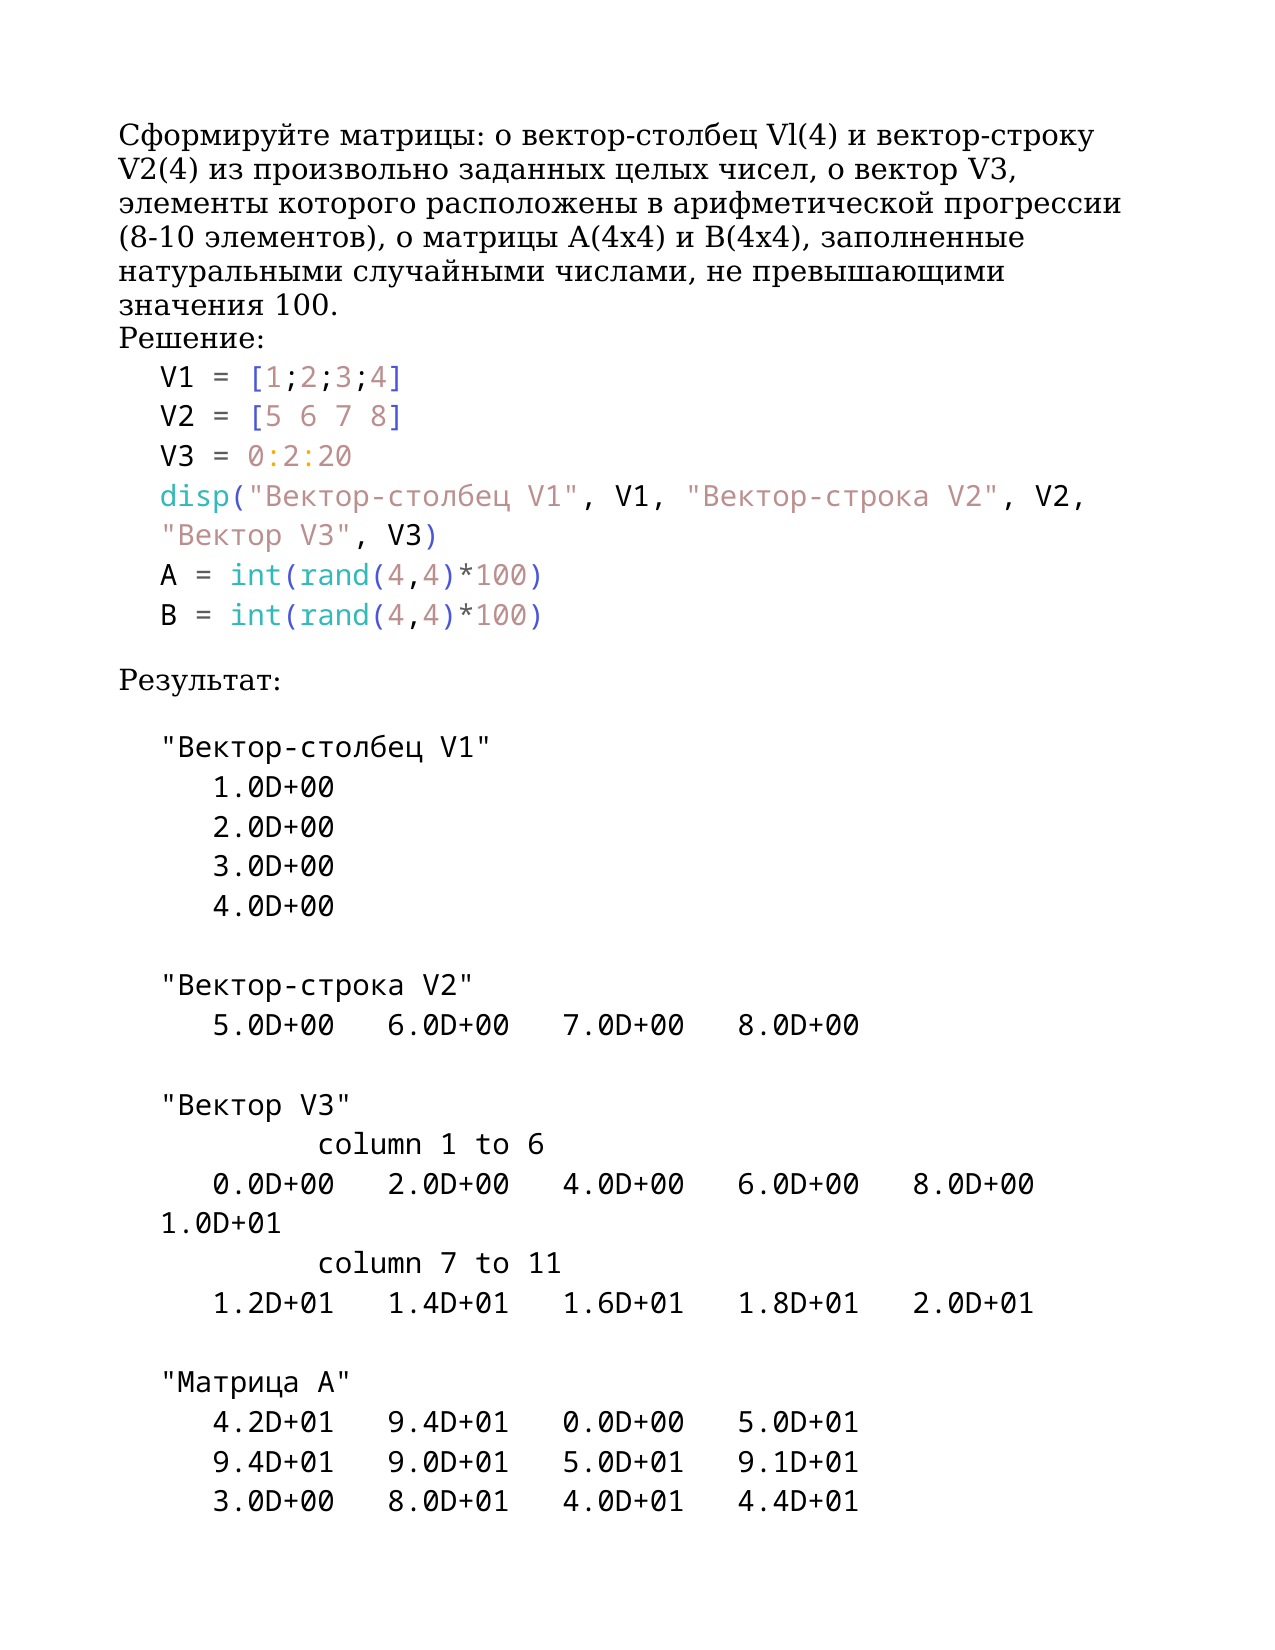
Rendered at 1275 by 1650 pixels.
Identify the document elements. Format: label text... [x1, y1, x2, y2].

text "Матрица A" [159, 1362, 1157, 1401]
text 3.0D+00 [159, 846, 1157, 885]
text 0.0D+00 2.0D+00 4.0D+00 6.0D+00 8.0D+00 1.0D+01 [159, 1163, 1157, 1242]
text disp("Вектор-столбец V1", V1, "Вектор-строка V2", V2, "Вектор V3", V3) [159, 475, 1157, 554]
text V2 = [5 6 7 8] [159, 396, 1157, 435]
text 5.0D+00 6.0D+00 7.0D+00 8.0D+00 [159, 1004, 1157, 1044]
text Решение: [118, 322, 1157, 356]
text column 1 to 6 [159, 1123, 1157, 1163]
text 4.0D+00 [159, 885, 1157, 925]
text Сформируйте матрицы: o вектор-столбец Vl(4) и вектор-строку V2(4) из произвольно заданных целых чисел, о вектор V3, элементы которого расположены в арифметической прогрессии (8-10 элементов), o матрицы А(4х4) и В(4х4), заполненные натуральными случайными числами, не превышающими значения 100. [118, 118, 1157, 322]
text column 7 to 11 [159, 1242, 1157, 1282]
text 4.2D+01 9.4D+01 0.0D+00 5.0D+01 [159, 1401, 1157, 1441]
text A = int(rand(4,4)*100) [159, 554, 1157, 594]
text "Вектор V3" [159, 1084, 1157, 1123]
text 1.0D+00 [159, 766, 1157, 806]
text V3 = 0:2:20 [159, 435, 1157, 475]
text 1.2D+01 1.4D+01 1.6D+01 1.8D+01 2.0D+01 [159, 1282, 1157, 1322]
text Результат: [118, 663, 1157, 697]
text "Вектор-столбец V1" [159, 727, 1157, 766]
text 3.0D+00 8.0D+01 4.0D+01 4.4D+01 [159, 1481, 1157, 1520]
text V1 = [1;2;3;4] [159, 356, 1157, 396]
text B = int(rand(4,4)*100) [159, 594, 1157, 634]
text 9.4D+01 9.0D+01 5.0D+01 9.1D+01 [159, 1441, 1157, 1481]
text "Вектор-строка V2" [159, 965, 1157, 1004]
text 2.0D+00 [159, 806, 1157, 846]
